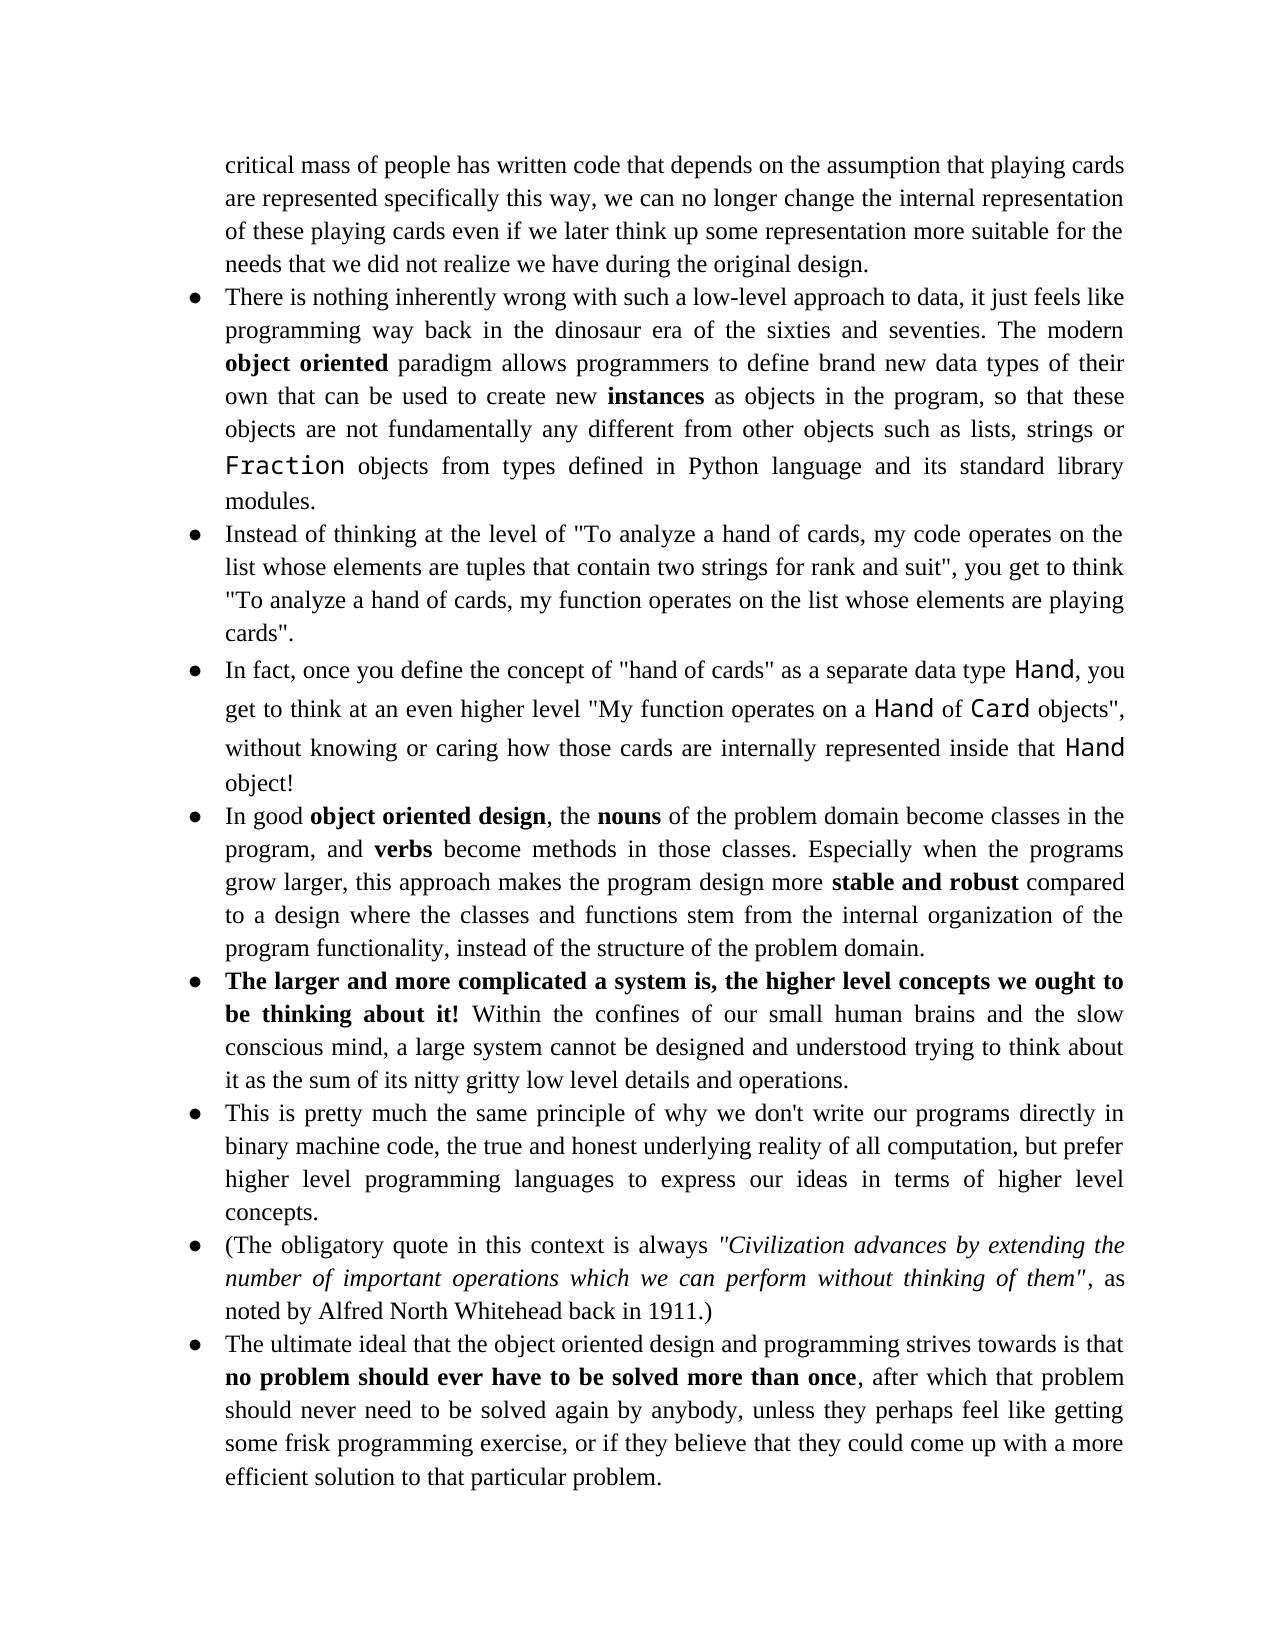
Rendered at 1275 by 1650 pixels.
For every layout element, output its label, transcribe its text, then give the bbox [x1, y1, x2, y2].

list (The obligatory quote in this context is always "Civilization advances by extending the number of important operations which we can perform without thinking of them", as noted by Alfred North Whitehead back in 1911.) [187, 1230, 1125, 1325]
list critical mass of people has written code that depends on the assumption that playing cards are represented specifically this way, we can no longer change the internal representation of these playing cards even if we later think up some representation more suitable for the needs that we did not realize we have during the original design. [187, 150, 1125, 278]
list Instead of thinking at the level of "To analyze a hand of cards, my code operates on the list whose elements are tuples that contain two strings for rank and suit", you get to think "To analyze a hand of cards, my function operates on the list whose elements are playing cards". [187, 519, 1125, 647]
list In good object oriented design, the nouns of the problem domain become classes in the program, and verbs become methods in those classes. Especially when the programs grow larger, this approach makes the program design more stable and robust compared to a design where the classes and functions stem from the internal organization of the program functionality, instead of the structure of the problem domain. [187, 801, 1125, 962]
list The ultimate ideal that the object oriented design and programming strives towards is that no problem should ever have to be solved more than once, after which that problem should never need to be solved again by anybody, unless they perhaps feel like getting some frisk programming exercise, or if they believe that they could come up with a more efficient solution to that particular problem. [187, 1329, 1125, 1490]
list The larger and more complicated a system is, the higher level concepts we ought to be thinking about it! Within the confines of our small human brains and the slow conscious mind, a large system cannot be designed and understood trying to think about it as the sum of its nitty gritty low level details and operations. [187, 966, 1125, 1094]
list In fact, once you define the concept of "hand of cards" as a separate data type Hand, you get to think at an even higher level "My function operates on a Hand of Card objects", without knowing or caring how those cards are internally represented inside that Hand object! [187, 651, 1125, 797]
list There is nothing inherently wrong with such a low-level approach to data, it just feels like programming way back in the dinosaur era of the sixties and seventies. The modern object oriented paradigm allows programmers to define brand new data types of their own that can be used to create new instances as objects in the program, so that these objects are not fundamentally any different from other objects such as lists, strings or Fraction objects from types defined in Python language and its standard library modules. [187, 282, 1125, 515]
list This is pretty much the same principle of why we don't write our programs directly in binary machine code, the true and honest underlying reality of all computation, but prefer higher level programming languages to express our ideas in terms of higher level concepts. [187, 1098, 1125, 1226]
